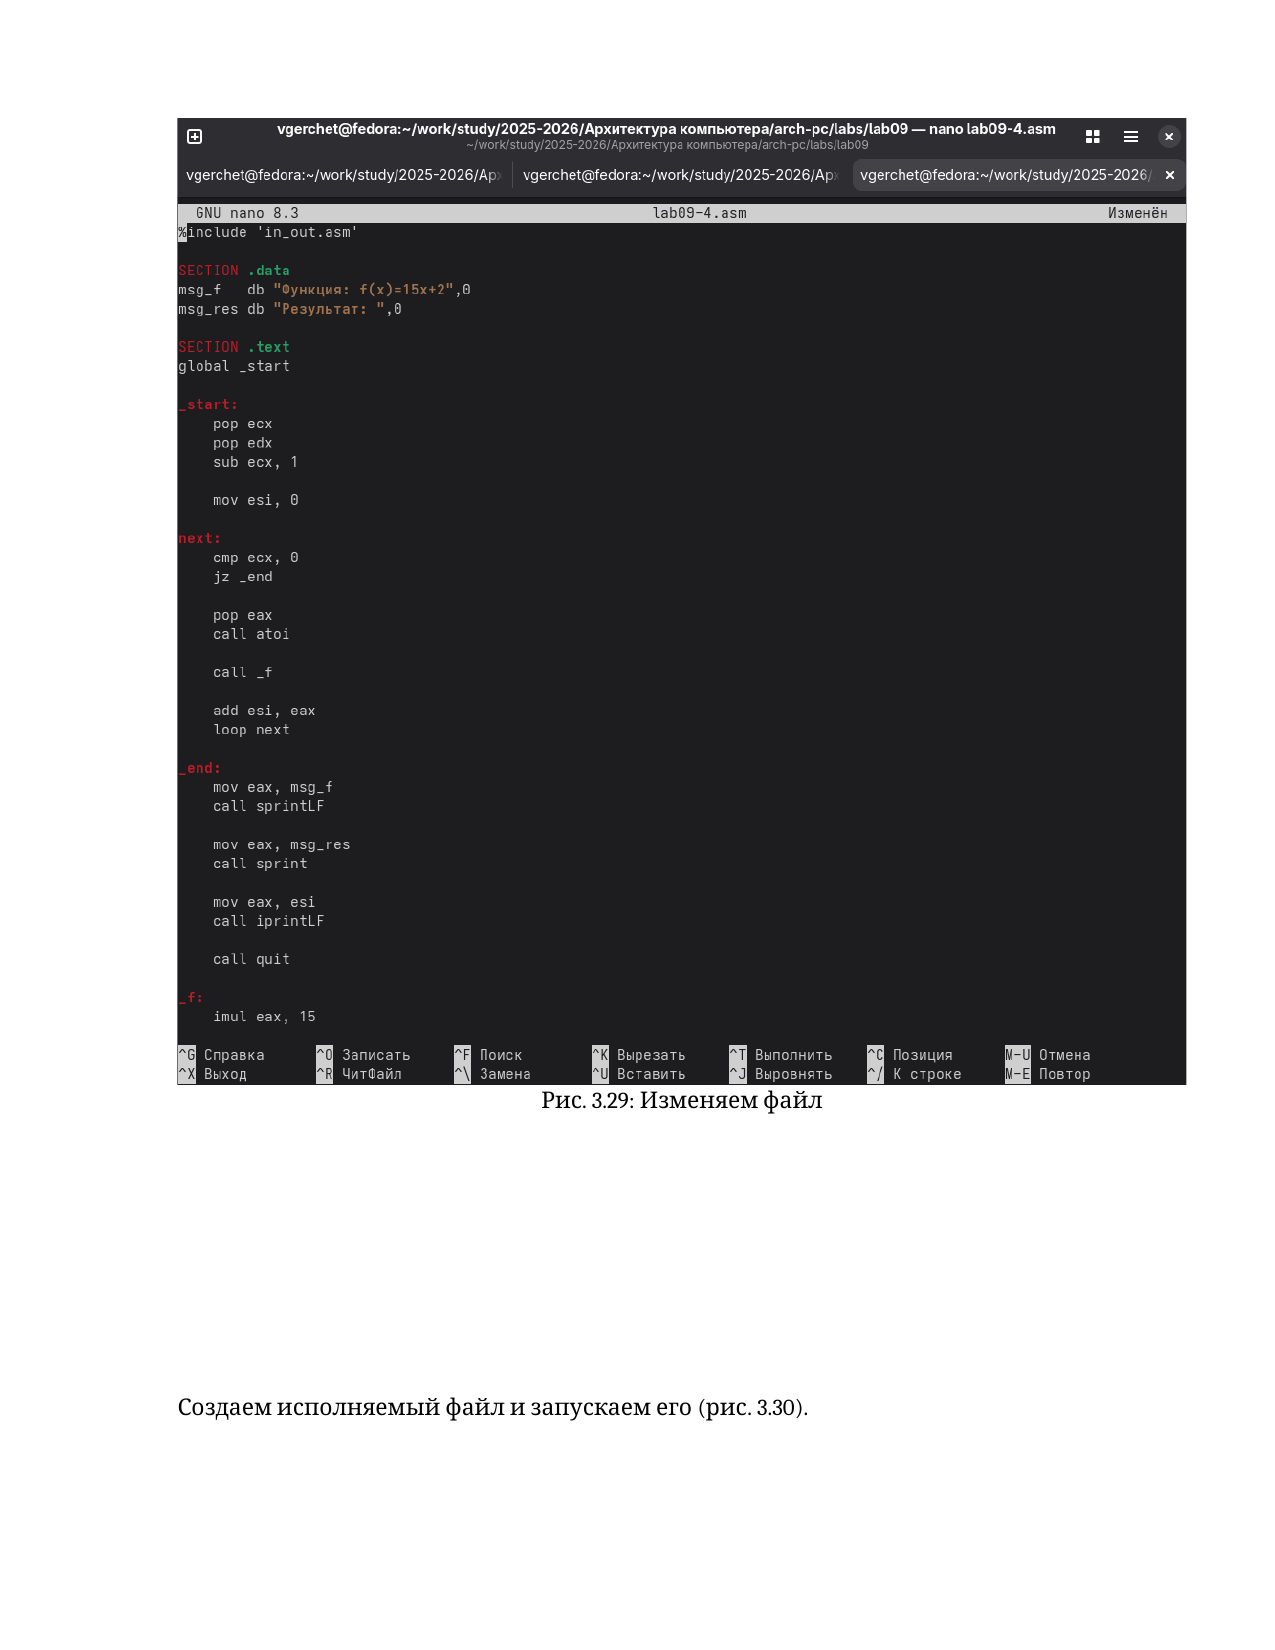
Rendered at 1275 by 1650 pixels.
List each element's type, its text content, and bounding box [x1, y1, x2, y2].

text Создаем исполняемый файл и запускаем его (рис. 3.30). [177, 1394, 1186, 1421]
picture [177, 118, 1187, 1085]
text Рис. 3.29: Изменяем файл [177, 1085, 1186, 1114]
